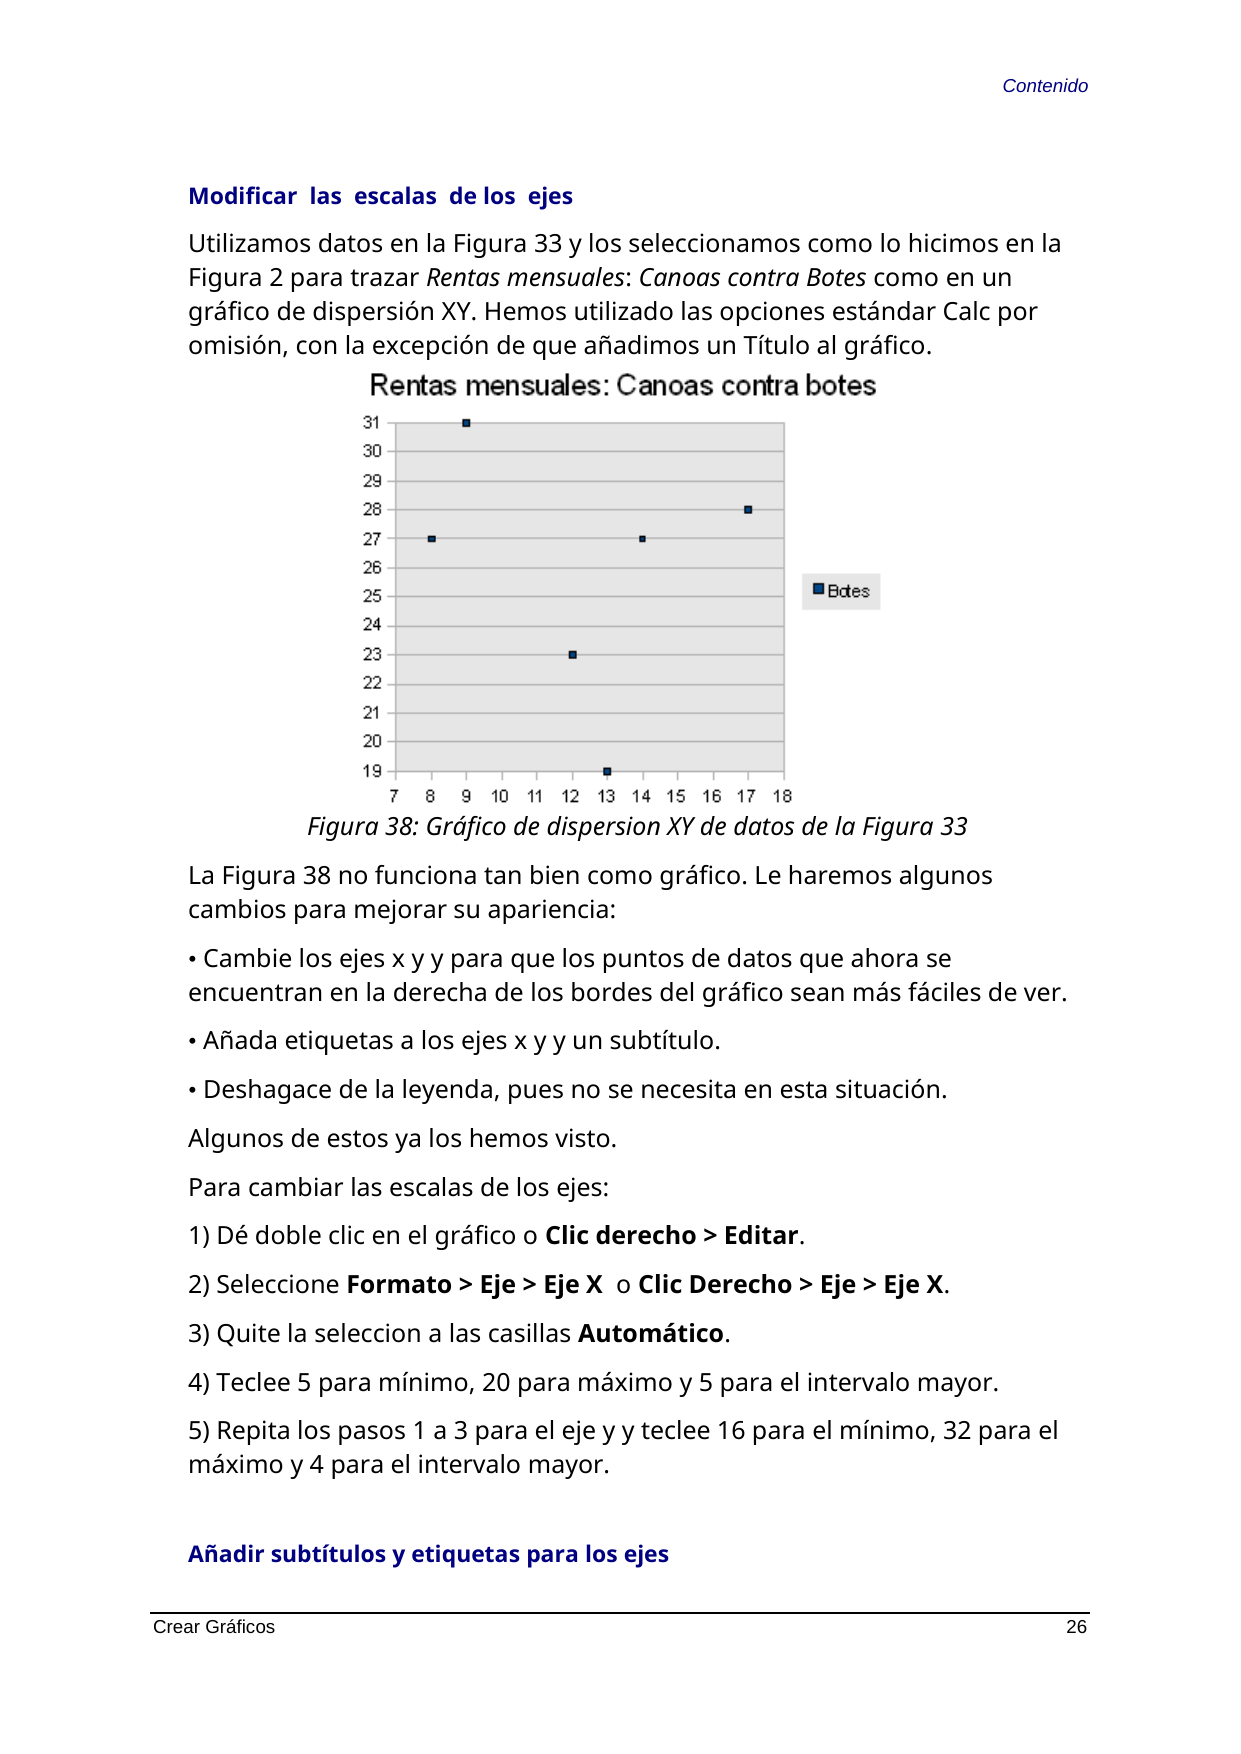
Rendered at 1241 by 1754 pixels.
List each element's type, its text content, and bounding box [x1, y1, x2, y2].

text 1) Dé doble clic en el gráfico o Clic derecho > Editar. [188, 1218, 1090, 1252]
text Algunos de estos ya los hemos visto. [188, 1121, 1090, 1154]
text Añadir subtítulos y etiquetas para los ejes [188, 1538, 1090, 1569]
text Para cambiar las escalas de los ejes: [188, 1169, 1090, 1203]
text 3) Quite la seleccion a las casillas Automático. [188, 1316, 1090, 1349]
text • Cambie los ejes x y y para que los puntos de datos que ahora se encuentran en la derecha de los bordes del gráfico sean más fáciles de ver. [188, 940, 1090, 1008]
text Utilizamos datos en la Figura 33 y los seleccionamos como lo hicimos en la Figura 2 para trazar Rentas mensuales: Canoas contra Botes como en un gráfico de dispersión XY. Hemos utilizado las opciones estándar Calc por omisión, con la excepción de que añadimos un Título al gráfico. [188, 226, 1090, 362]
text La Figura 38 no funciona tan bien como gráfico. Le haremos algunos cambios para mejorar su apariencia: [188, 858, 1090, 926]
text Figura 38: Gráfico de dispersion XY de datos de la Figura 33 [188, 377, 1090, 843]
text • Añada etiquetas a los ejes x y y un subtítulo. [188, 1023, 1090, 1057]
text • Deshagace de la leyenda, pues no se necesita en esta situación. [188, 1072, 1090, 1106]
text 4) Teclee 5 para mínimo, 20 para máximo y 5 para el intervalo mayor. [188, 1364, 1090, 1398]
text 5) Repita los pasos 1 a 3 para el eje y y teclee 16 para el mínimo, 32 para el máximo y 4 para el intervalo mayor. [188, 1413, 1090, 1481]
text Modificar las escalas de los ejes [188, 180, 1090, 211]
text 2) Seleccione Formato > Eje > Eje X o Clic Derecho > Eje > Eje X. [188, 1267, 1090, 1301]
